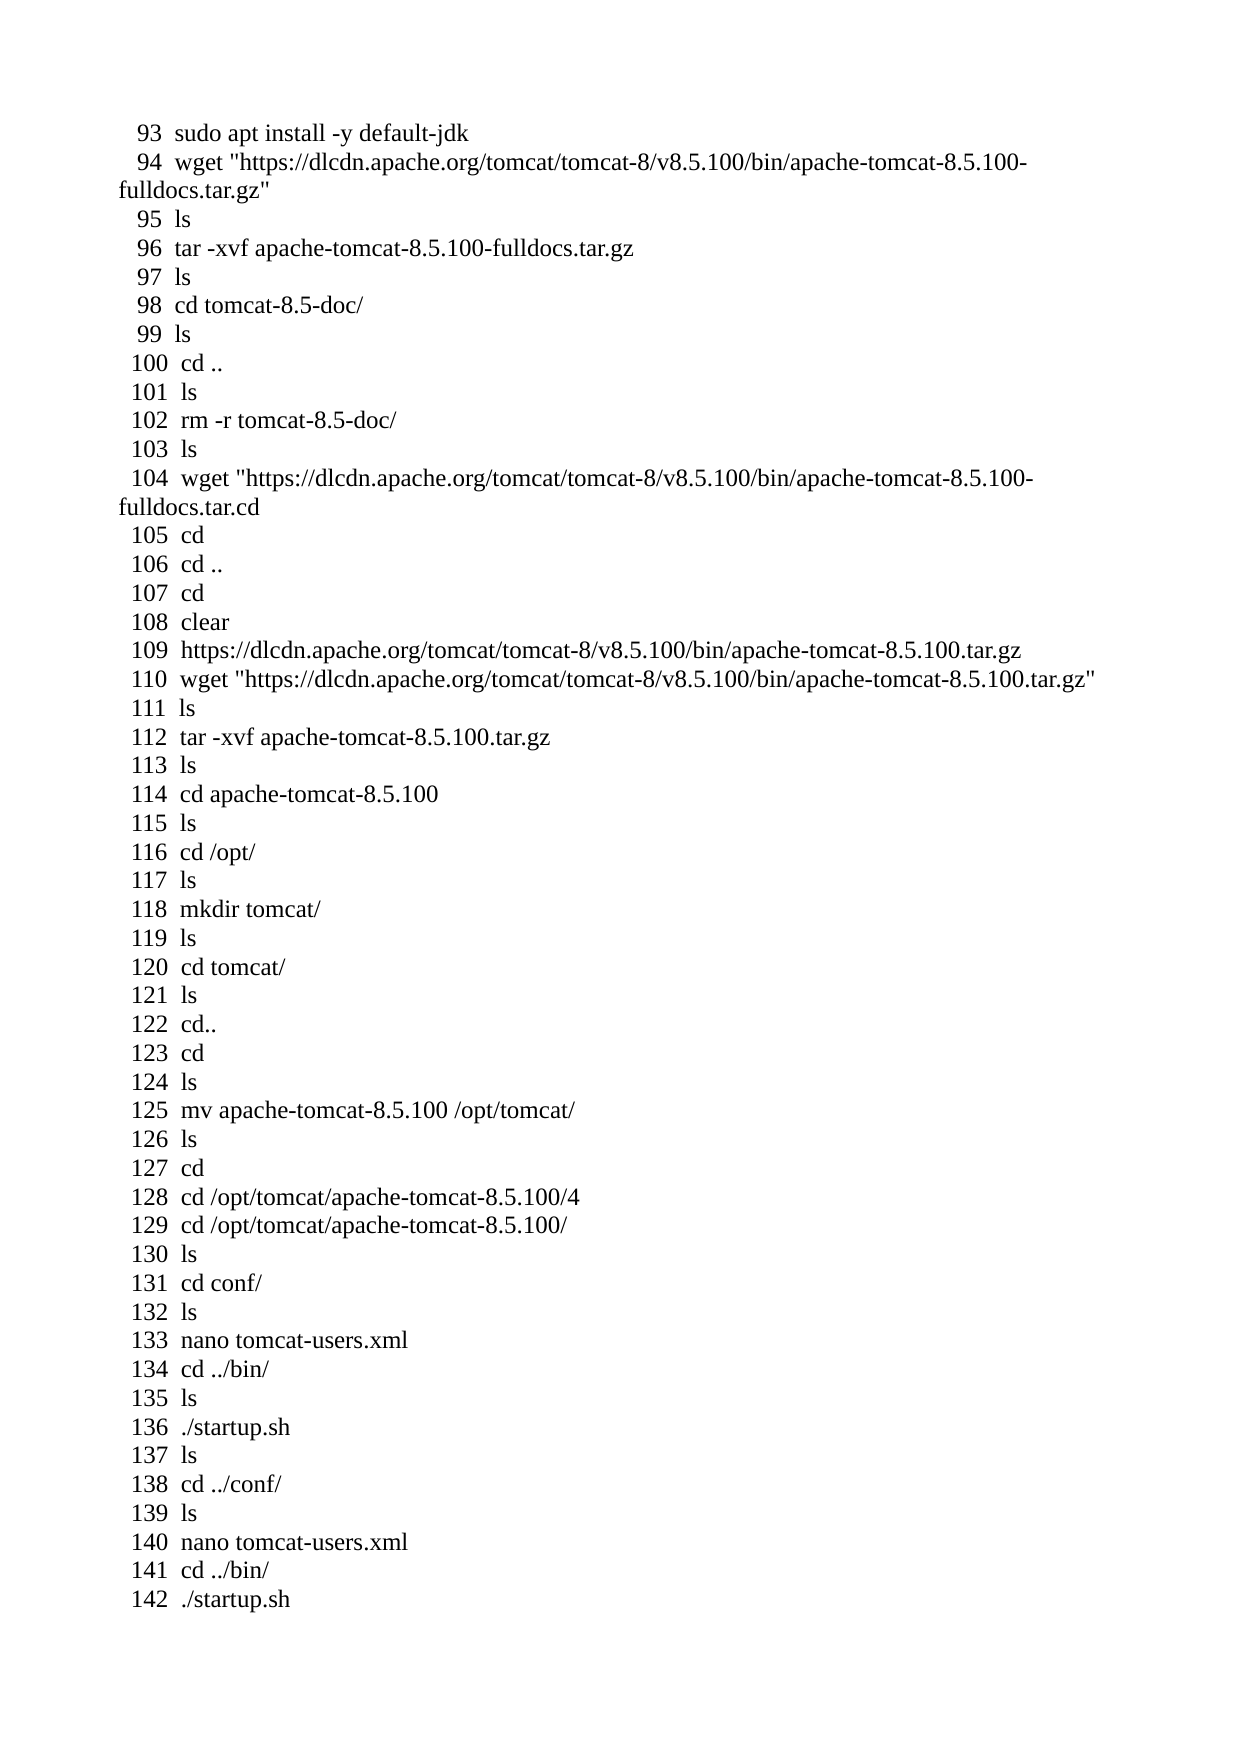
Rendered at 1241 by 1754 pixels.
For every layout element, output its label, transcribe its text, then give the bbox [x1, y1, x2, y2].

text 124 ls [118, 1067, 1122, 1096]
text 98 cd tomcat-8.5-doc/ [118, 291, 1122, 319]
text 135 ls [118, 1383, 1122, 1412]
text 136 ./startup.sh [118, 1412, 1122, 1441]
text 99 ls [118, 319, 1122, 348]
text 132 ls [118, 1297, 1122, 1326]
text 112 tar -xvf apache-tomcat-8.5.100.tar.gz [118, 722, 1122, 751]
text 134 cd ../bin/ [118, 1354, 1122, 1383]
text 104 wget "https://dlcdn.apache.org/tomcat/tomcat-8/v8.5.100/bin/apache-tomcat-8.5.100-fulldocs.tar.cd [118, 463, 1122, 521]
text 108 clear [118, 607, 1122, 636]
text 142 ./startup.sh [118, 1584, 1122, 1613]
text 127 cd [118, 1153, 1122, 1182]
text 121 ls [118, 981, 1122, 1009]
text 116 cd /opt/ [118, 837, 1122, 866]
text 93 sudo apt install -y default-jdk [118, 118, 1122, 147]
text 117 ls [118, 866, 1122, 894]
text 103 ls [118, 434, 1122, 463]
text 130 ls [118, 1239, 1122, 1268]
text 115 ls [118, 808, 1122, 837]
text 131 cd conf/ [118, 1268, 1122, 1297]
text 141 cd ../bin/ [118, 1556, 1122, 1584]
text 139 ls [118, 1498, 1122, 1527]
text 129 cd /opt/tomcat/apache-tomcat-8.5.100/ [118, 1211, 1122, 1239]
text 137 ls [118, 1441, 1122, 1469]
text 122 cd.. [118, 1009, 1122, 1038]
text 138 cd ../conf/ [118, 1469, 1122, 1498]
text 95 ls [118, 204, 1122, 233]
text 96 tar -xvf apache-tomcat-8.5.100-fulldocs.tar.gz [118, 233, 1122, 262]
text 102 rm -r tomcat-8.5-doc/ [118, 406, 1122, 434]
text 94 wget "https://dlcdn.apache.org/tomcat/tomcat-8/v8.5.100/bin/apache-tomcat-8.5.100-fulldocs.tar.gz" [118, 147, 1122, 204]
text 97 ls [118, 262, 1122, 291]
text 140 nano tomcat-users.xml [118, 1527, 1122, 1556]
text 123 cd [118, 1038, 1122, 1067]
text 114 cd apache-tomcat-8.5.100 [118, 779, 1122, 808]
text 125 mv apache-tomcat-8.5.100 /opt/tomcat/ [118, 1096, 1122, 1124]
text 119 ls [118, 923, 1122, 952]
text 128 cd /opt/tomcat/apache-tomcat-8.5.100/4 [118, 1182, 1122, 1211]
text 101 ls [118, 377, 1122, 406]
text 109 https://dlcdn.apache.org/tomcat/tomcat-8/v8.5.100/bin/apache-tomcat-8.5.100.tar.gz [118, 636, 1122, 664]
text 110 wget "https://dlcdn.apache.org/tomcat/tomcat-8/v8.5.100/bin/apache-tomcat-8.5.100.tar.gz" [118, 664, 1122, 693]
text 107 cd [118, 578, 1122, 607]
text 106 cd .. [118, 549, 1122, 578]
text 126 ls [118, 1124, 1122, 1153]
text 113 ls [118, 751, 1122, 779]
text 100 cd .. [118, 348, 1122, 377]
text 120 cd tomcat/ [118, 952, 1122, 981]
text 111 ls [118, 693, 1122, 722]
text 133 nano tomcat-users.xml [118, 1326, 1122, 1354]
text 105 cd [118, 521, 1122, 549]
text 118 mkdir tomcat/ [118, 894, 1122, 923]
